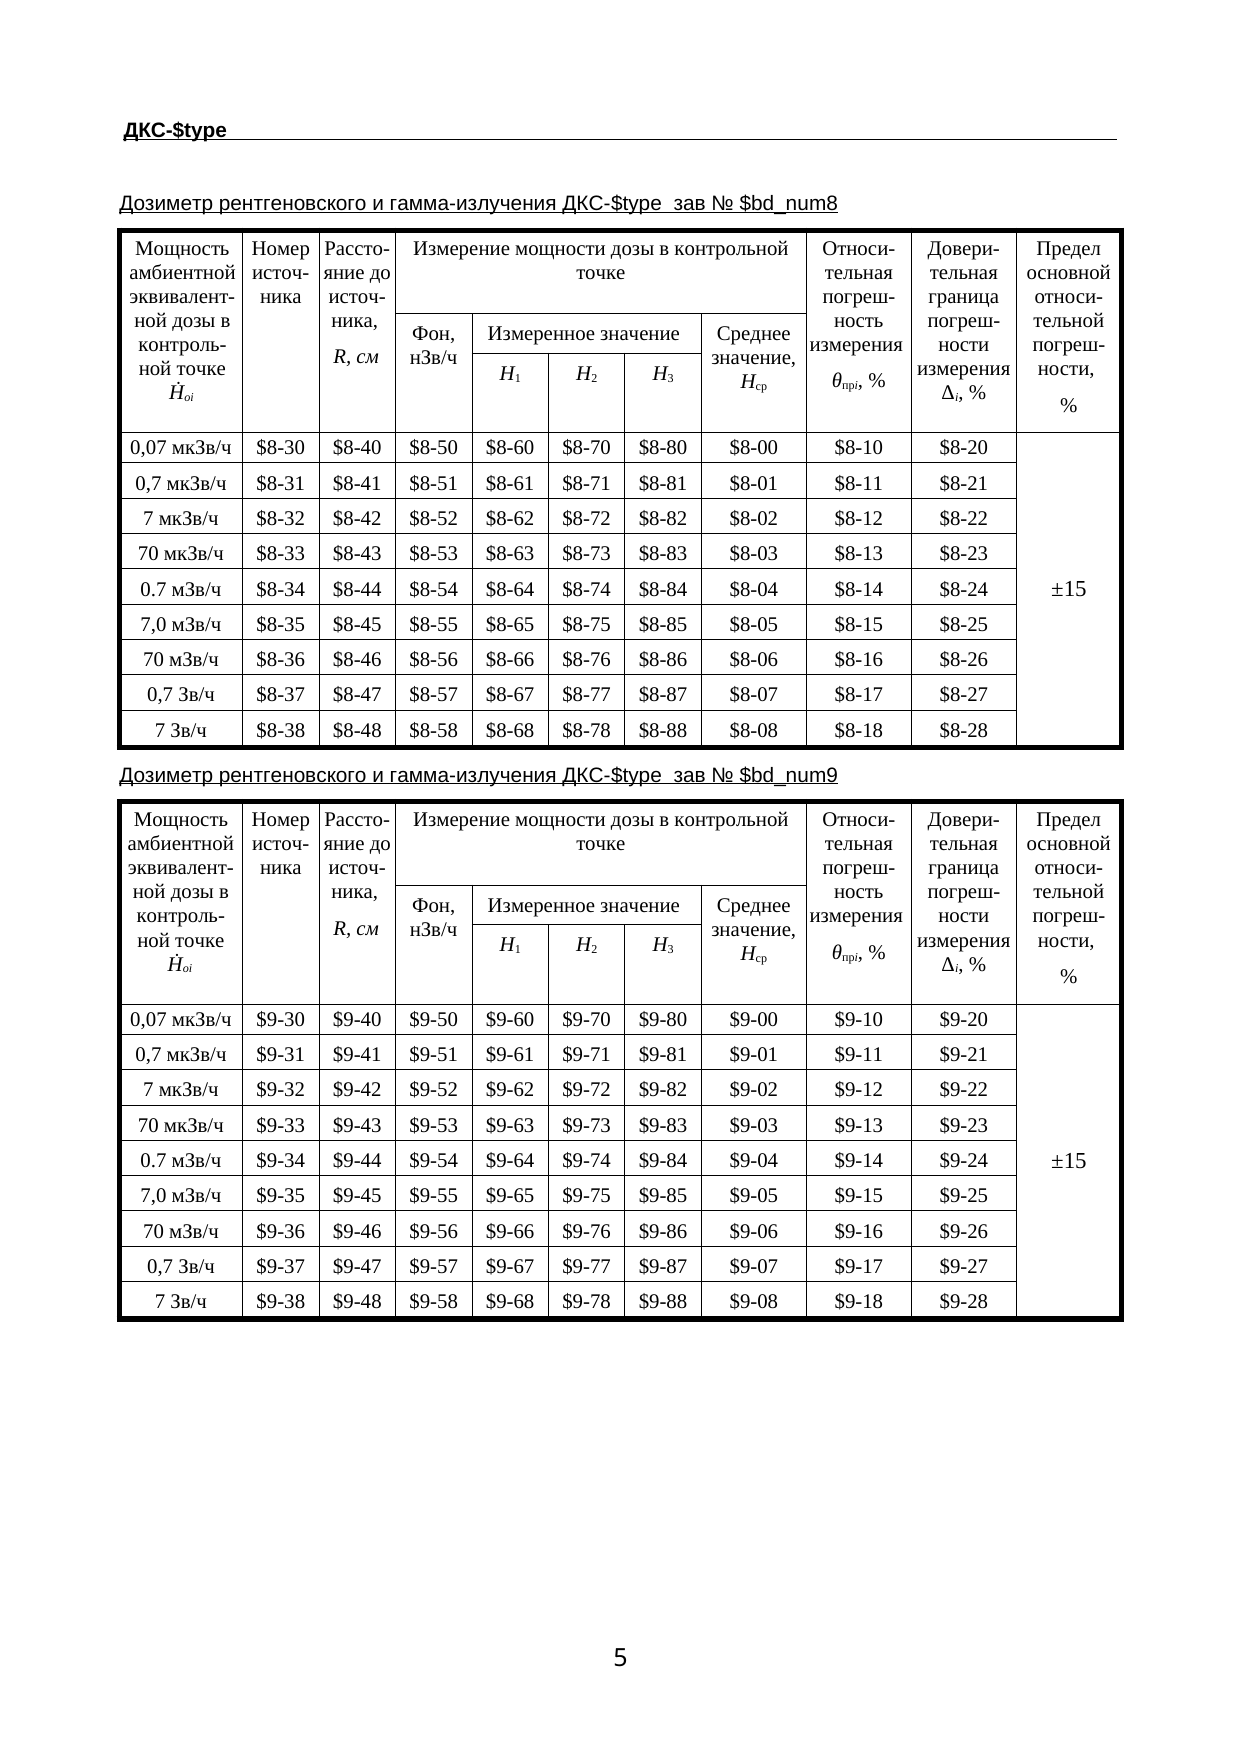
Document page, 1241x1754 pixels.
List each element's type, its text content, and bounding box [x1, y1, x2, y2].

table_cell $8-08 [702, 711, 806, 745]
table_cell $9-53 [396, 1106, 472, 1140]
table_cell $9-18 [807, 1282, 911, 1316]
table_cell $9-32 [243, 1070, 319, 1104]
table_cell $9-85 [625, 1176, 701, 1210]
table_cell Измеренное значение [473, 314, 701, 353]
table_cell Рассто-яние до источ-ника, R, см [320, 233, 395, 432]
table_cell $9-20 [912, 1005, 1016, 1034]
table_cell Номер источ-ника [243, 233, 319, 432]
table_cell Измерение мощности дозы в контрольной точке [396, 804, 806, 884]
table_cell Среднее значение, Hср [702, 314, 806, 432]
table_cell 7 мкЗв/ч [122, 499, 242, 533]
table_cell $8-44 [320, 569, 395, 603]
table_cell $9-66 [473, 1211, 548, 1246]
table_cell $9-40 [320, 1005, 395, 1034]
table_cell $9-74 [549, 1141, 624, 1175]
table_cell $9-56 [396, 1211, 472, 1246]
table_cell $8-41 [320, 463, 395, 498]
table_cell $8-70 [549, 433, 624, 462]
table_cell Относи-тельная погреш-ность измерения θпрi, % [807, 804, 911, 1004]
table_cell 0,7 мкЗв/ч [122, 463, 242, 498]
table_cell Измеренное значение [473, 886, 701, 924]
table_cell $9-25 [912, 1176, 1016, 1210]
table_cell ±15 [1017, 433, 1119, 745]
table_cell $8-27 [912, 675, 1016, 709]
table_cell $8-80 [625, 433, 701, 462]
table_cell $9-83 [625, 1106, 701, 1140]
table_cell $9-87 [625, 1247, 701, 1281]
table_cell $9-64 [473, 1141, 548, 1175]
table_cell Среднее значение, Hср [702, 886, 806, 1004]
table_cell $8-52 [396, 499, 472, 533]
table_cell $9-37 [243, 1247, 319, 1281]
table_cell $8-13 [807, 534, 911, 568]
table_cell $9-50 [396, 1005, 472, 1034]
table_cell $9-78 [549, 1282, 624, 1316]
table_cell $9-46 [320, 1211, 395, 1246]
table_cell $9-51 [396, 1035, 472, 1069]
table_cell $8-51 [396, 463, 472, 498]
table_cell $9-14 [807, 1141, 911, 1175]
table_cell $9-33 [243, 1106, 319, 1140]
table_cell $9-60 [473, 1005, 548, 1034]
table_cell $9-36 [243, 1211, 319, 1246]
table_cell $9-04 [702, 1141, 806, 1175]
table_cell $9-77 [549, 1247, 624, 1281]
table_cell $9-21 [912, 1035, 1016, 1069]
table_cell $9-05 [702, 1176, 806, 1210]
table_cell ±15 [1017, 1005, 1119, 1316]
table_cell $8-65 [473, 605, 548, 639]
table_cell $8-82 [625, 499, 701, 533]
table_cell $9-73 [549, 1106, 624, 1140]
table_cell $8-46 [320, 640, 395, 674]
table_cell $9-31 [243, 1035, 319, 1069]
table_cell $8-35 [243, 605, 319, 639]
table_cell $9-70 [549, 1005, 624, 1034]
table_cell $8-42 [320, 499, 395, 533]
table_cell $9-38 [243, 1282, 319, 1316]
table_cell $8-05 [702, 605, 806, 639]
table_cell 7 Зв/ч [122, 711, 242, 745]
table_cell $9-34 [243, 1141, 319, 1175]
table_cell $9-41 [320, 1035, 395, 1069]
table_cell $8-38 [243, 711, 319, 745]
table_cell $8-24 [912, 569, 1016, 603]
table_cell $8-04 [702, 569, 806, 603]
table_cell $9-43 [320, 1106, 395, 1140]
table_cell $8-68 [473, 711, 548, 745]
table_cell H3 [625, 925, 701, 1004]
table_cell $8-61 [473, 463, 548, 498]
table_cell $8-87 [625, 675, 701, 709]
table_cell 7,0 мЗв/ч [122, 605, 242, 639]
table_cell $8-01 [702, 463, 806, 498]
table_cell Мощность амбиентной эквивалент-ной дозы в контроль-ной точке Ḣoi [122, 804, 242, 1004]
table_cell H1 [473, 354, 548, 432]
table_cell $8-88 [625, 711, 701, 745]
table_cell H1 [473, 925, 548, 1004]
table_cell $8-58 [396, 711, 472, 745]
table_cell $8-48 [320, 711, 395, 745]
table_cell $8-16 [807, 640, 911, 674]
table_cell $8-32 [243, 499, 319, 533]
table_cell 0,07 мкЗв/ч [122, 433, 242, 462]
table_cell $8-73 [549, 534, 624, 568]
table_cell $9-06 [702, 1211, 806, 1246]
table_cell $9-47 [320, 1247, 395, 1281]
table_cell 0,7 Зв/ч [122, 675, 242, 709]
table_cell H2 [549, 925, 624, 1004]
table_cell $8-26 [912, 640, 1016, 674]
table_cell $8-15 [807, 605, 911, 639]
table_cell $8-54 [396, 569, 472, 603]
table_cell Довери-тельная граница погреш-ности измерения Δi, % [912, 804, 1016, 1004]
table_cell $8-34 [243, 569, 319, 603]
table_cell $8-53 [396, 534, 472, 568]
table_cell $8-72 [549, 499, 624, 533]
table_cell $9-35 [243, 1176, 319, 1210]
table_cell $9-27 [912, 1247, 1016, 1281]
table_cell $8-84 [625, 569, 701, 603]
table_cell $8-37 [243, 675, 319, 709]
table_cell $8-10 [807, 433, 911, 462]
table_cell H2 [549, 354, 624, 432]
table_cell $8-02 [702, 499, 806, 533]
table_cell $9-72 [549, 1070, 624, 1104]
table_cell 0.7 мЗв/ч [122, 569, 242, 603]
table_cell $8-30 [243, 433, 319, 462]
table_cell 70 мкЗв/ч [122, 1106, 242, 1140]
table_cell $8-12 [807, 499, 911, 533]
table_cell $8-31 [243, 463, 319, 498]
table_cell 0.7 мЗв/ч [122, 1141, 242, 1175]
table_cell $9-61 [473, 1035, 548, 1069]
table_cell $9-76 [549, 1211, 624, 1246]
table_cell $9-48 [320, 1282, 395, 1316]
table_cell $8-40 [320, 433, 395, 462]
table_cell $9-86 [625, 1211, 701, 1246]
table_cell $8-45 [320, 605, 395, 639]
table_cell $8-67 [473, 675, 548, 709]
table_cell $9-01 [702, 1035, 806, 1069]
table_cell $8-17 [807, 675, 911, 709]
table_cell $8-78 [549, 711, 624, 745]
table_cell $8-43 [320, 534, 395, 568]
table_cell $9-02 [702, 1070, 806, 1104]
table_cell 0,7 Зв/ч [122, 1247, 242, 1281]
table_cell $8-66 [473, 640, 548, 674]
table_cell $8-64 [473, 569, 548, 603]
table_cell $9-08 [702, 1282, 806, 1316]
table_cell $9-81 [625, 1035, 701, 1069]
table_cell $9-75 [549, 1176, 624, 1210]
table_cell Предел основной относи-тельной погреш-ности, % [1017, 233, 1119, 432]
table_cell $9-07 [702, 1247, 806, 1281]
table_cell $9-00 [702, 1005, 806, 1034]
table_cell $9-68 [473, 1282, 548, 1316]
table_cell $9-26 [912, 1211, 1016, 1246]
table_cell Рассто-яние до источ-ника, R, см [320, 804, 395, 1004]
table_cell 7 мкЗв/ч [122, 1070, 242, 1104]
table_cell $8-28 [912, 711, 1016, 745]
table_cell $9-52 [396, 1070, 472, 1104]
table_header Дозиметр рентгеновского и гамма-излучения ДКС-$type зав № $bd_num8 [119, 179, 1121, 227]
table_cell $8-18 [807, 711, 911, 745]
table_cell $9-62 [473, 1070, 548, 1104]
table_cell $9-42 [320, 1070, 395, 1104]
table_cell $8-77 [549, 675, 624, 709]
table_cell $9-12 [807, 1070, 911, 1104]
table_cell $9-28 [912, 1282, 1016, 1316]
table_cell Мощность амбиентной эквивалент-ной дозы в контроль-ной точке Ḣoi [122, 233, 242, 432]
table_cell $9-17 [807, 1247, 911, 1281]
table_cell $8-33 [243, 534, 319, 568]
table_cell $8-47 [320, 675, 395, 709]
table_cell 7 Зв/ч [122, 1282, 242, 1316]
table_cell $9-23 [912, 1106, 1016, 1140]
table_cell $9-11 [807, 1035, 911, 1069]
table_cell 7,0 мЗв/ч [122, 1176, 242, 1210]
table_cell $9-57 [396, 1247, 472, 1281]
table_cell $9-54 [396, 1141, 472, 1175]
table_cell $9-65 [473, 1176, 548, 1210]
table_cell H3 [625, 354, 701, 432]
table_cell $9-71 [549, 1035, 624, 1069]
table_cell $8-50 [396, 433, 472, 462]
table_cell Измерение мощности дозы в контрольной точке [396, 233, 806, 313]
table_cell $9-13 [807, 1106, 911, 1140]
table_cell $8-86 [625, 640, 701, 674]
table_cell $8-07 [702, 675, 806, 709]
table_cell Фон, нЗв/ч [396, 314, 472, 432]
table_cell $8-14 [807, 569, 911, 603]
table_cell 70 мЗв/ч [122, 1211, 242, 1246]
table_header Дозиметр рентгеновского и гамма-излучения ДКС-$type зав № $bd_num9 [119, 750, 1121, 799]
table_cell $9-16 [807, 1211, 911, 1246]
table_cell Фон, нЗв/ч [396, 886, 472, 1004]
table_cell $9-82 [625, 1070, 701, 1104]
table_cell $8-57 [396, 675, 472, 709]
table_cell $8-71 [549, 463, 624, 498]
table_cell $8-81 [625, 463, 701, 498]
table_cell $9-24 [912, 1141, 1016, 1175]
table_cell $8-22 [912, 499, 1016, 533]
table_cell $8-63 [473, 534, 548, 568]
table_cell $8-03 [702, 534, 806, 568]
table_cell 70 мЗв/ч [122, 640, 242, 674]
table_cell $9-03 [702, 1106, 806, 1140]
table_cell $9-30 [243, 1005, 319, 1034]
table_cell $8-06 [702, 640, 806, 674]
table_cell $8-74 [549, 569, 624, 603]
table_cell $9-58 [396, 1282, 472, 1316]
table_cell $8-62 [473, 499, 548, 533]
table_cell Довери-тельная граница погреш-ности измерения Δi, % [912, 233, 1016, 432]
table_cell $9-22 [912, 1070, 1016, 1104]
table_cell Предел основной относи-тельной погреш-ности, % [1017, 804, 1119, 1004]
table_cell $9-84 [625, 1141, 701, 1175]
table_cell $8-21 [912, 463, 1016, 498]
table_cell $8-36 [243, 640, 319, 674]
table_cell $8-20 [912, 433, 1016, 462]
table_cell $9-63 [473, 1106, 548, 1140]
table_cell 0,7 мкЗв/ч [122, 1035, 242, 1069]
table_cell $8-85 [625, 605, 701, 639]
table_cell $9-80 [625, 1005, 701, 1034]
table_cell $9-15 [807, 1176, 911, 1210]
table_cell $9-55 [396, 1176, 472, 1210]
table_cell $9-67 [473, 1247, 548, 1281]
table_cell $8-83 [625, 534, 701, 568]
table_cell $8-76 [549, 640, 624, 674]
table_cell $8-60 [473, 433, 548, 462]
table_cell 70 мкЗв/ч [122, 534, 242, 568]
table_cell $9-10 [807, 1005, 911, 1034]
table_cell $8-00 [702, 433, 806, 462]
table_cell $8-11 [807, 463, 911, 498]
table_cell $8-75 [549, 605, 624, 639]
table_cell $9-45 [320, 1176, 395, 1210]
table_cell $8-23 [912, 534, 1016, 568]
table_cell Номер источ-ника [243, 804, 319, 1004]
table_cell $8-55 [396, 605, 472, 639]
table_cell 0,07 мкЗв/ч [122, 1005, 242, 1034]
table_cell $8-56 [396, 640, 472, 674]
table_cell $8-25 [912, 605, 1016, 639]
table_cell Относи-тельная погреш-ность измерения θпрi, % [807, 233, 911, 432]
table_cell $9-88 [625, 1282, 701, 1316]
table_cell $9-44 [320, 1141, 395, 1175]
